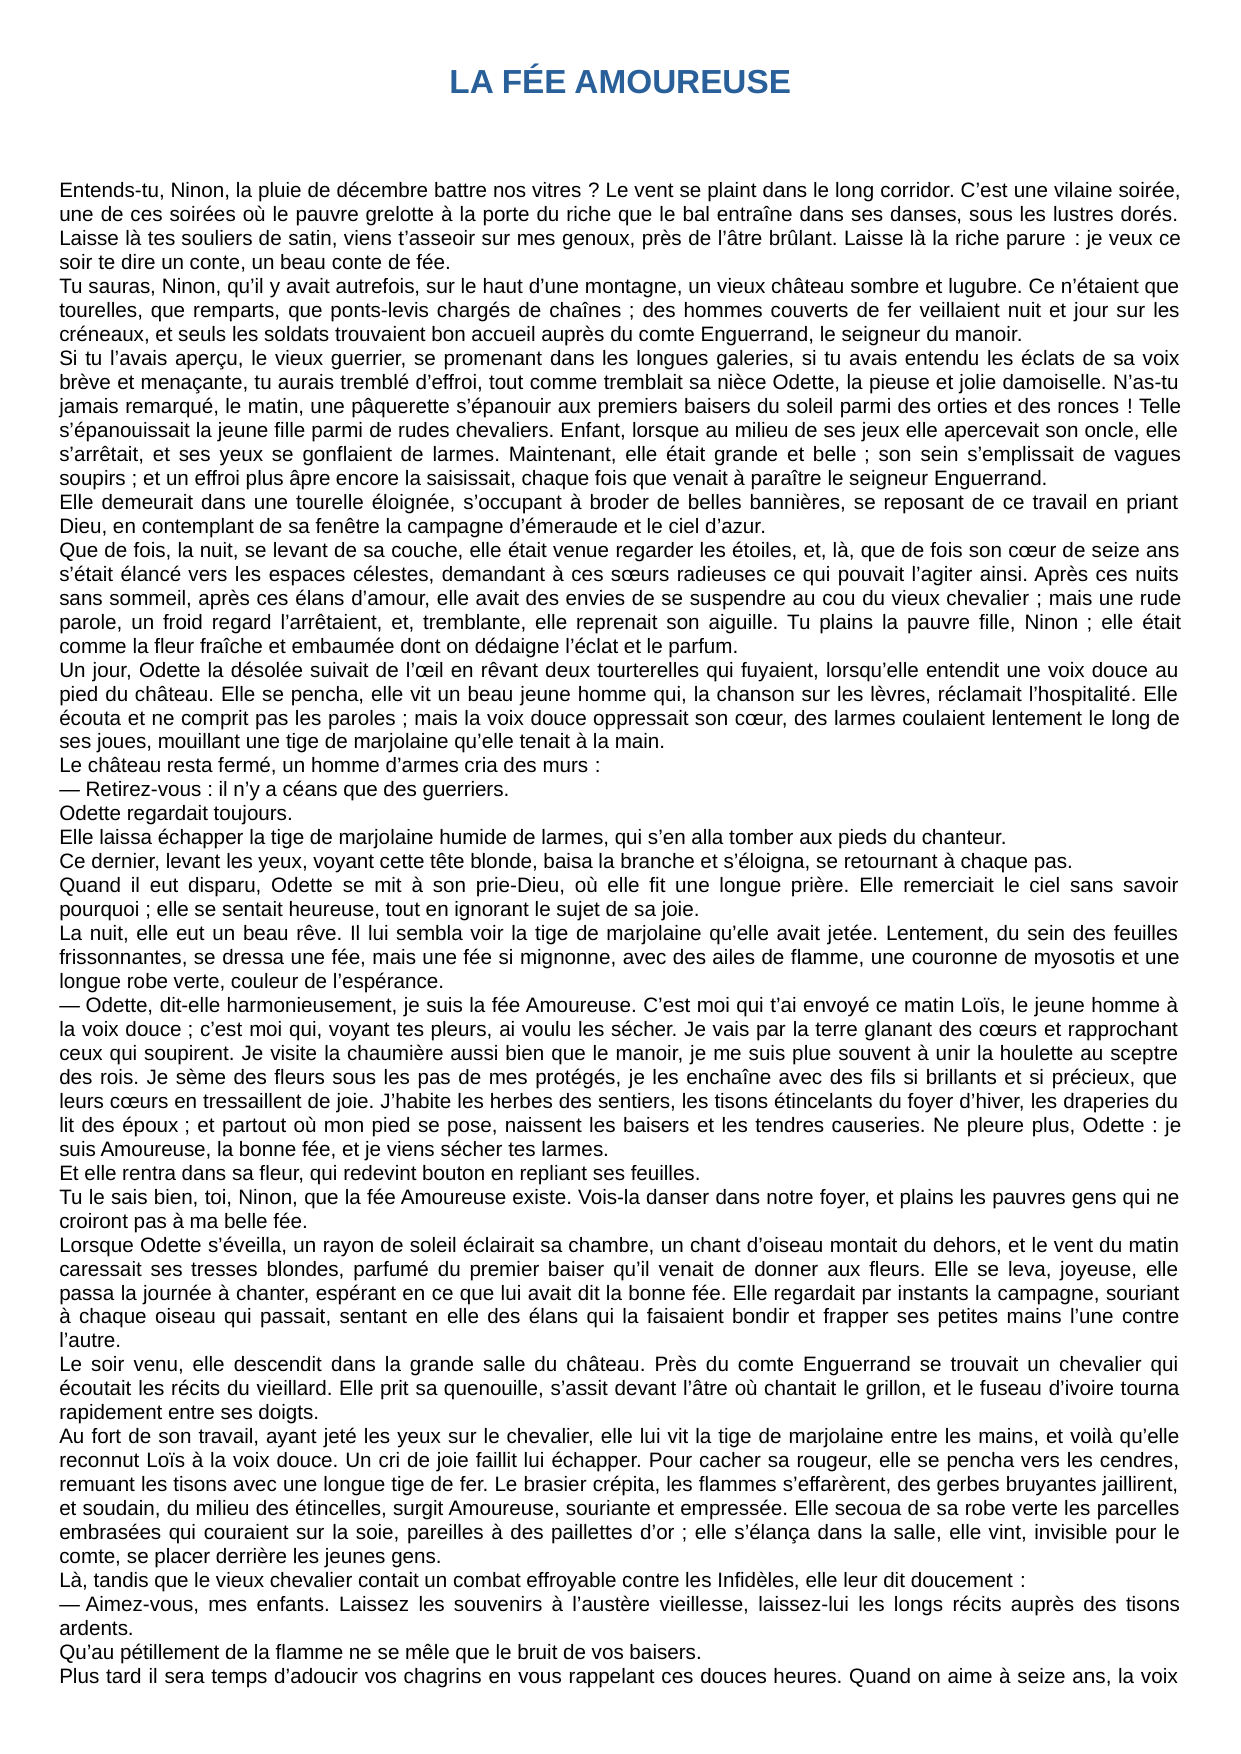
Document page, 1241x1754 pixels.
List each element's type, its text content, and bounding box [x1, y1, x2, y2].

text Au fort de son travail, ayant jeté les yeux sur le chevalier, elle lui vit la tige de marjolaine entre les mains, et voilà qu’elle reconnut Loïs à la voix douce. Un cri de joie faillit lui échapper. Pour cacher sa rougeur, elle se pencha vers les cendres, remuant les tisons avec une longue tige de fer. Le brasier crépita, les flammes s’effarèrent, des gerbes bruyantes jaillirent, et soudain, du milieu des étincelles, surgit Amoureuse, souriante et empressée. Elle secoua de sa robe verte les parcelles embrasées qui couraient sur la soie, pareilles à des paillettes d’or ; elle s’élança dans la salle, elle vint, invisible pour le comte, se placer derrière les jeunes gens. [59, 1424, 1181, 1568]
text La nuit, elle eut un beau rêve. Il lui sembla voir la tige de marjolaine qu’elle avait jetée. Lentement, du sein des feuilles frissonnantes, se dressa une fée, mais une fée si mignonne, avec des ailes de flamme, une couronne de myosotis et une longue robe verte, couleur de l’espérance. [59, 921, 1181, 993]
text Lorsque Odette s’éveilla, un rayon de soleil éclairait sa chambre, un chant d’oiseau montait du dehors, et le vent du matin caressait ses tresses blondes, parfumé du premier baiser qu’il venait de donner aux fleurs. Elle se leva, joyeuse, elle passa la journée à chanter, espérant en ce que lui avait dit la bonne fée. Elle regardait par instants la campagne, souriant à chaque oiseau qui passait, sentant en elle des élans qui la faisaient bondir et frapper ses petites mains l’une contre l’autre. [59, 1232, 1181, 1352]
text Le soir venu, elle descendit dans la grande salle du château. Près du comte Enguerrand se trouvait un chevalier qui écoutait les récits du vieillard. Elle prit sa quenouille, s’assit devant l’âtre où chantait le grillon, et le fuseau d’ivoire tourna rapidement entre ses doigts. [59, 1352, 1181, 1424]
text Là, tandis que le vieux chevalier contait un combat effroyable contre les Infidèles, elle leur dit doucement : [59, 1568, 1181, 1592]
text Tu le sais bien, toi, Ninon, que la fée Amoureuse existe. Vois-la danser dans notre foyer, et plains les pauvres gens qui ne croiront pas à ma belle fée. [59, 1184, 1181, 1232]
text Elle laissa échapper la tige de marjolaine humide de larmes, qui s’en alla tomber aux pieds du chanteur. [59, 825, 1181, 849]
text Un jour, Odette la désolée suivait de l’œil en rêvant deux tourterelles qui fuyaient, lorsqu’elle entendit une voix douce au pied du château. Elle se pencha, elle vit un beau jeune homme qui, la chanson sur les lèvres, réclamait l’hospitalité. Elle écouta et ne comprit pas les paroles ; mais la voix douce oppressait son cœur, des larmes coulaient lentement le long de ses joues, mouillant une tige de marjolaine qu’elle tenait à la main. [59, 657, 1181, 753]
text Plus tard il sera temps d’adoucir vos chagrins en vous rappelant ces douces heures. Quand on aime à seize ans, la voix [59, 1664, 1181, 1688]
text Si tu l’avais aperçu, le vieux guerrier, se promenant dans les longues galeries, si tu avais entendu les éclats de sa voix brève et menaçante, tu aurais tremblé d’effroi, tout comme tremblait sa nièce Odette, la pieuse et jolie damoiselle. N’as-tu jamais remarqué, le matin, une pâquerette s’épanouir aux premiers baisers du soleil parmi des orties et des ronces ! Telle s’épanouissait la jeune fille parmi de rudes chevaliers. Enfant, lorsque au milieu de ses jeux elle apercevait son oncle, elle s’arrêtait, et ses yeux se gonflaient de larmes. Maintenant, elle était grande et belle ; son sein s’emplissait de vagues soupirs ; et un effroi plus âpre encore la saisissait, chaque fois que venait à paraître le seigneur Enguerrand. [59, 346, 1181, 490]
text Quand il eut disparu, Odette se mit à son prie-Dieu, où elle fit une longue prière. Elle remerciait le ciel sans savoir pourquoi ; elle se sentait heureuse, tout en ignorant le sujet de sa joie. [59, 873, 1181, 921]
text Que de fois, la nuit, se levant de sa couche, elle était venue regarder les étoiles, et, là, que de fois son cœur de seize ans s’était élancé vers les espaces célestes, demandant à ces sœurs radieuses ce qui pouvait l’agiter ainsi. Après ces nuits sans sommeil, après ces élans d’amour, elle avait des envies de se suspendre au cou du vieux chevalier ; mais une rude parole, un froid regard l’arrêtaient, et, tremblante, elle reprenait son aiguille. Tu plains la pauvre fille, Ninon ; elle était comme la fleur fraîche et embaumée dont on dédaigne l’éclat et le parfum. [59, 538, 1181, 657]
text Entends-tu, Ninon, la pluie de décembre battre nos vitres ? Le vent se plaint dans le long corridor. C’est une vilaine soirée, une de ces soirées où le pauvre grelotte à la porte du riche que le bal entraîne dans ses danses, sous les lustres dorés. Laisse là tes souliers de satin, viens t’asseoir sur mes genoux, près de l’âtre brûlant. Laisse là la riche parure : je veux ce soir te dire un conte, un beau conte de fée. [59, 178, 1181, 274]
text Tu sauras, Ninon, qu’il y avait autrefois, sur le haut d’une montagne, un vieux château sombre et lugubre. Ce n’étaient que tourelles, que remparts, que ponts-levis chargés de chaînes ; des hommes couverts de fer veillaient nuit et jour sur les créneaux, et seuls les soldats trouvaient bon accueil auprès du comte Enguerrand, le seigneur du manoir. [59, 274, 1181, 346]
text Et elle rentra dans sa fleur, qui redevint bouton en repliant ses feuilles. [59, 1161, 1181, 1184]
text Le château resta fermé, un homme d’armes cria des murs : [59, 753, 1181, 777]
text — Retirez-vous : il n’y a céans que des guerriers. [59, 777, 1181, 801]
text Elle demeurait dans une tourelle éloignée, s’occupant à broder de belles bannières, se reposant de ce travail en priant Dieu, en contemplant de sa fenêtre la campagne d’émeraude et le ciel d’azur. [59, 490, 1181, 538]
text — Aimez-vous, mes enfants. Laissez les souvenirs à l’austère vieillesse, laissez-lui les longs récits auprès des tisons ardents. [59, 1592, 1181, 1640]
subtitle LA FÉE AMOUREUSE [59, 59, 1181, 103]
text Ce dernier, levant les yeux, voyant cette tête blonde, baisa la branche et s’éloigna, se retournant à chaque pas. [59, 849, 1181, 873]
text Odette regardait toujours. [59, 801, 1181, 825]
text Qu’au pétillement de la flamme ne se mêle que le bruit de vos baisers. [59, 1640, 1181, 1664]
text — Odette, dit-elle harmonieusement, je suis la fée Amoureuse. C’est moi qui t’ai envoyé ce matin Loïs, le jeune homme à la voix douce ; c’est moi qui, voyant tes pleurs, ai voulu les sécher. Je vais par la terre glanant des cœurs et rapprochant ceux qui soupirent. Je visite la chaumière aussi bien que le manoir, je me suis plue souvent à unir la houlette au sceptre des rois. Je sème des fleurs sous les pas de mes protégés, je les enchaîne avec des fils si brillants et si précieux, que leurs cœurs en tressaillent de joie. J’habite les herbes des sentiers, les tisons étincelants du foyer d’hiver, les draperies du lit des époux ; et partout où mon pied se pose, naissent les baisers et les tendres causeries. Ne pleure plus, Odette : je suis Amoureuse, la bonne fée, et je viens sécher tes larmes. [59, 993, 1181, 1161]
